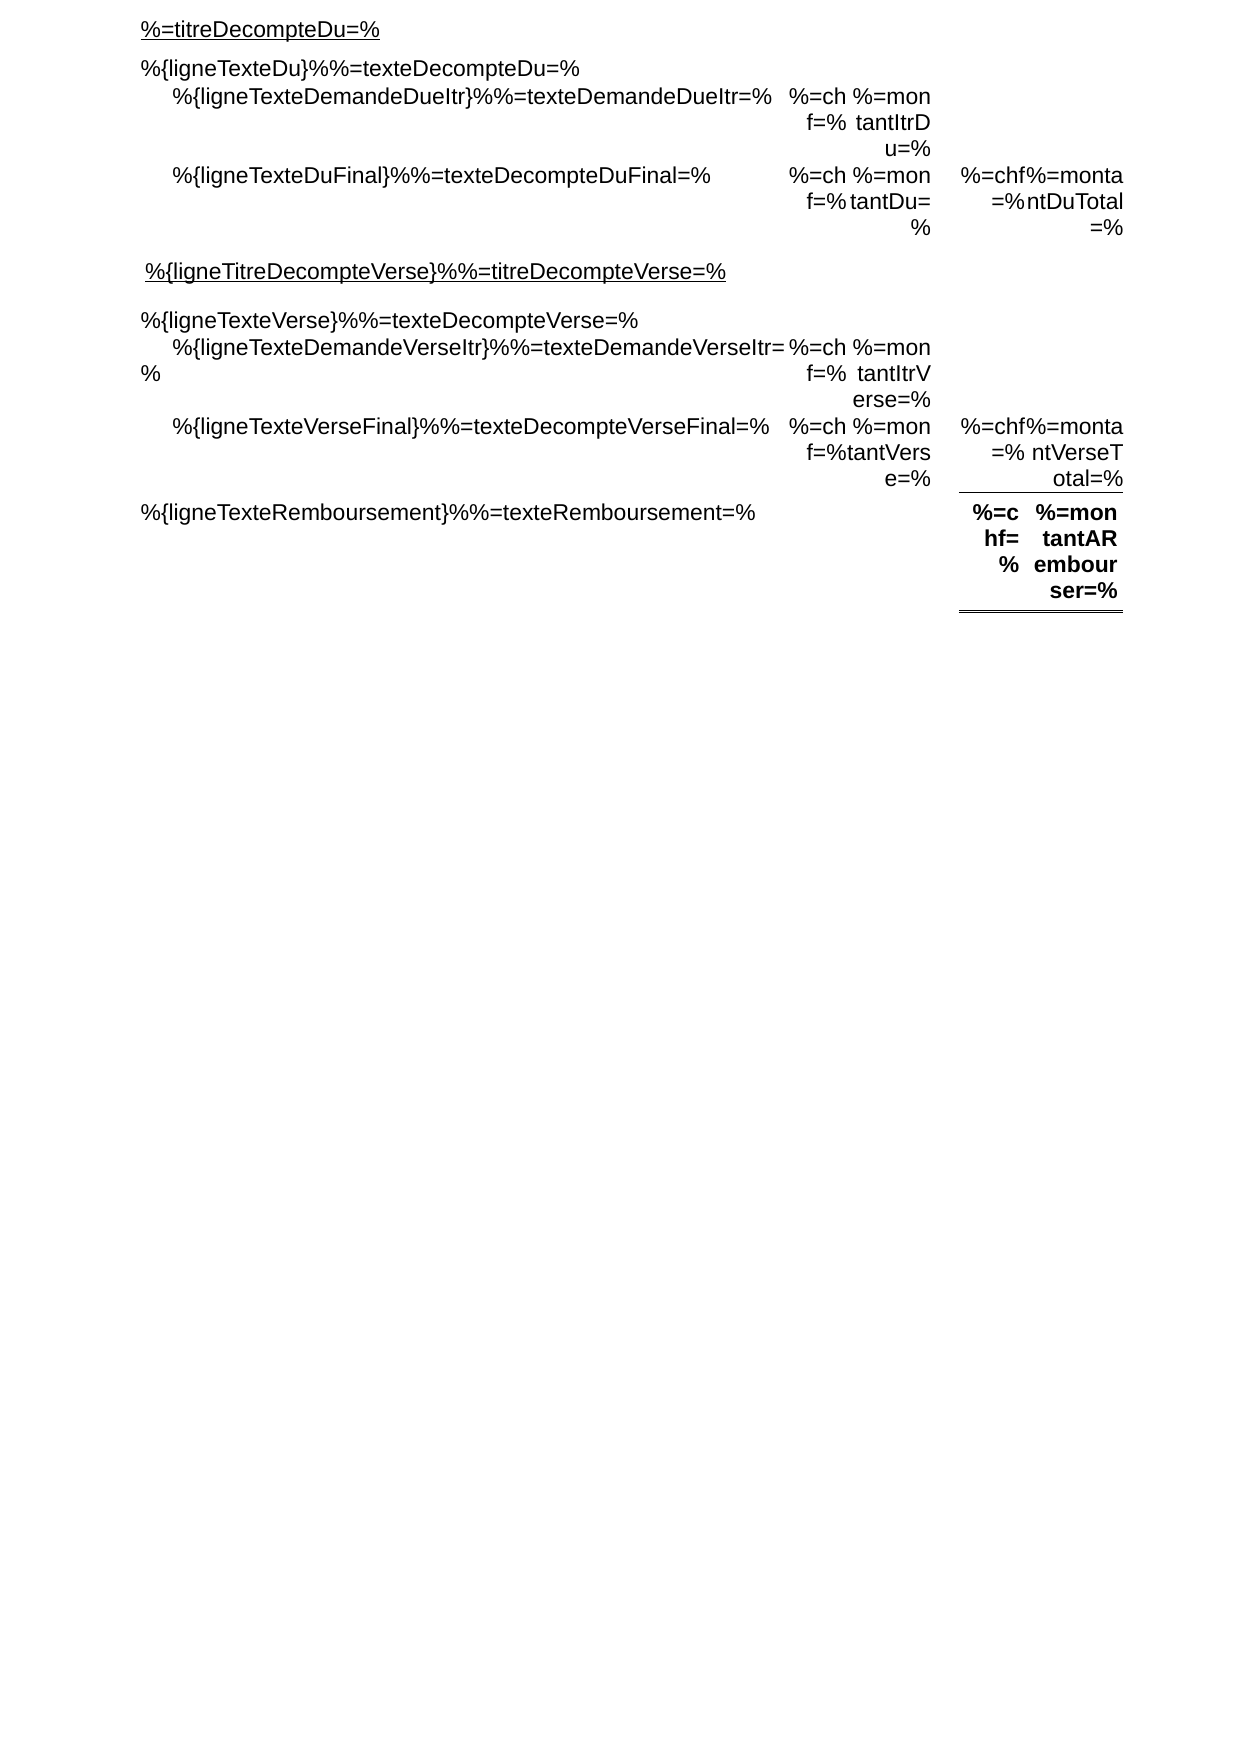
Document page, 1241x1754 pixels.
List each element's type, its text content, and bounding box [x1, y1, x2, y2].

table_cell [1025, 241, 1123, 307]
table_header [1025, 11, 1123, 54]
table_header [931, 11, 959, 54]
table_cell %{ligneTexteDuFinal}%%=texteDecompteDuFinal=% [139, 162, 788, 241]
table_cell [846, 492, 931, 609]
table_cell %=chf=% [788, 334, 846, 413]
table_cell [959, 334, 1024, 413]
table_cell [931, 241, 959, 307]
table_cell %=montantDu=% [846, 162, 931, 241]
table_cell [931, 413, 959, 492]
table_cell [846, 55, 931, 83]
table_header [788, 11, 846, 54]
table_cell %=montantVerseTotal=% [1025, 413, 1123, 492]
table_cell %=chf=% [959, 413, 1024, 492]
table_cell %{ligneTexteVerse}%%=texteDecompteVerse=% [139, 307, 788, 333]
table_cell [788, 55, 846, 83]
table_cell %{ligneTexteDemandeDueItr}%%=texteDemandeDueItr=% [139, 83, 788, 162]
table_header [959, 11, 1024, 54]
table_cell %{ligneTitreDecompteVerse}%%=titreDecompteVerse=% [139, 241, 788, 307]
table_cell [931, 83, 959, 162]
table_cell %=chf=% [788, 413, 846, 492]
table_cell [959, 307, 1024, 333]
table_cell [959, 83, 1024, 162]
table_cell %=montantVerse=% [846, 413, 931, 492]
table_cell %=montantItrVerse=% [846, 334, 931, 413]
table_cell %=chf=% [959, 493, 1024, 609]
table_cell [788, 307, 846, 333]
table_cell %=montantItrDu=% [846, 83, 931, 162]
table_header %=titreDecompteDu=% [139, 11, 788, 54]
table_cell [788, 241, 846, 307]
table_cell %{ligneTexteDu}%%=texteDecompteDu=% [139, 55, 788, 83]
table_cell [931, 162, 959, 241]
table_cell %=chf=% [959, 162, 1024, 241]
table_cell [1025, 55, 1123, 83]
table_cell [1025, 83, 1123, 162]
table_cell [931, 307, 959, 333]
table_cell [1025, 307, 1123, 333]
table_cell %=chf=% [788, 162, 846, 241]
table_cell [931, 334, 959, 413]
table_cell [959, 241, 1024, 307]
table_cell %{ligneTexteDemandeVerseItr}%%=texteDemandeVerseItr=% [139, 334, 788, 413]
table_cell %=montantDuTotal=% [1025, 162, 1123, 241]
table_cell [959, 55, 1024, 83]
table_cell %=montantARembourser=% [1025, 493, 1123, 609]
table_cell %{ligneTexteRemboursement}%%=texteRemboursement=% [139, 492, 788, 609]
table_cell [846, 307, 931, 333]
table_cell [931, 55, 959, 83]
table_cell %{ligneTexteVerseFinal}%%=texteDecompteVerseFinal=% [139, 413, 788, 492]
table_header [846, 11, 931, 54]
table_cell [846, 241, 931, 307]
table_cell %=chf=% [788, 83, 846, 162]
table_cell [1025, 334, 1123, 413]
table_cell [788, 492, 846, 609]
table_cell [931, 492, 959, 609]
